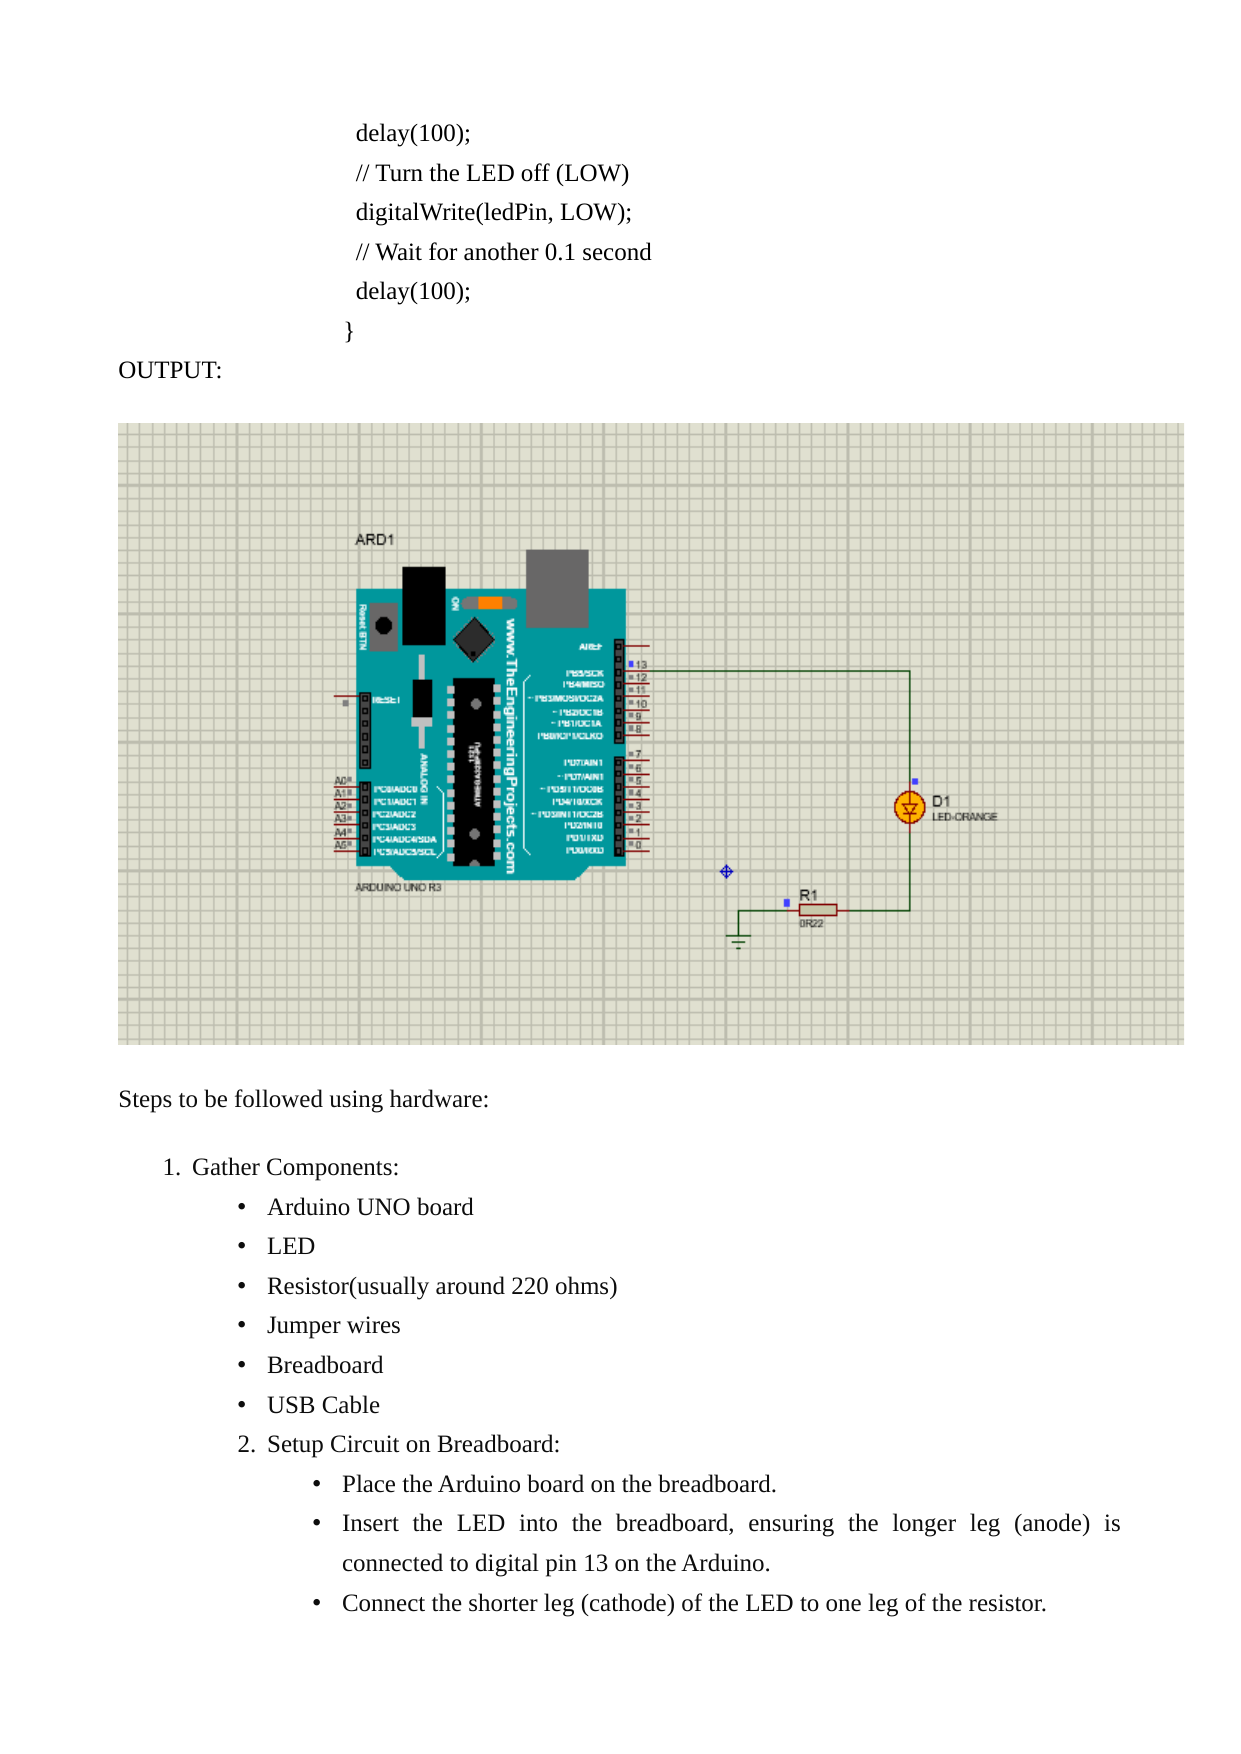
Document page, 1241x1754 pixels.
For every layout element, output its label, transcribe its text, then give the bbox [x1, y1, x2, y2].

text // Turn the LED off (LOW) [343, 158, 1122, 186]
text OUTPUT: [118, 356, 1122, 384]
picture [118, 423, 1185, 1045]
list Connect the shorter leg (cathode) of the LED to one leg of the resistor. [312, 1588, 1122, 1616]
list Place the Arduino board on the breadboard. [312, 1469, 1122, 1498]
list Breadboard [237, 1350, 1122, 1379]
text } [343, 316, 1122, 345]
list Jumper wires [237, 1311, 1122, 1339]
list Gather Components: [162, 1152, 1122, 1181]
list Setup Circuit on Breadboard: [237, 1429, 1122, 1458]
list Insert the LED into the breadboard, ensuring the longer leg (anode) is connected to digital pin 13 on the Arduino. [312, 1508, 1122, 1577]
text Steps to be followed using hardware: [118, 1084, 1122, 1113]
text digitalWrite(ledPin, LOW); [343, 197, 1122, 226]
list Resistor(usually around 220 ohms) [237, 1271, 1122, 1300]
list USB Cable [237, 1390, 1122, 1418]
text delay(100); [343, 276, 1122, 305]
list LED [237, 1231, 1122, 1260]
text delay(100); [343, 118, 1122, 147]
text // Wait for another 0.1 second [343, 237, 1122, 266]
list Arduino UNO board [237, 1192, 1122, 1221]
